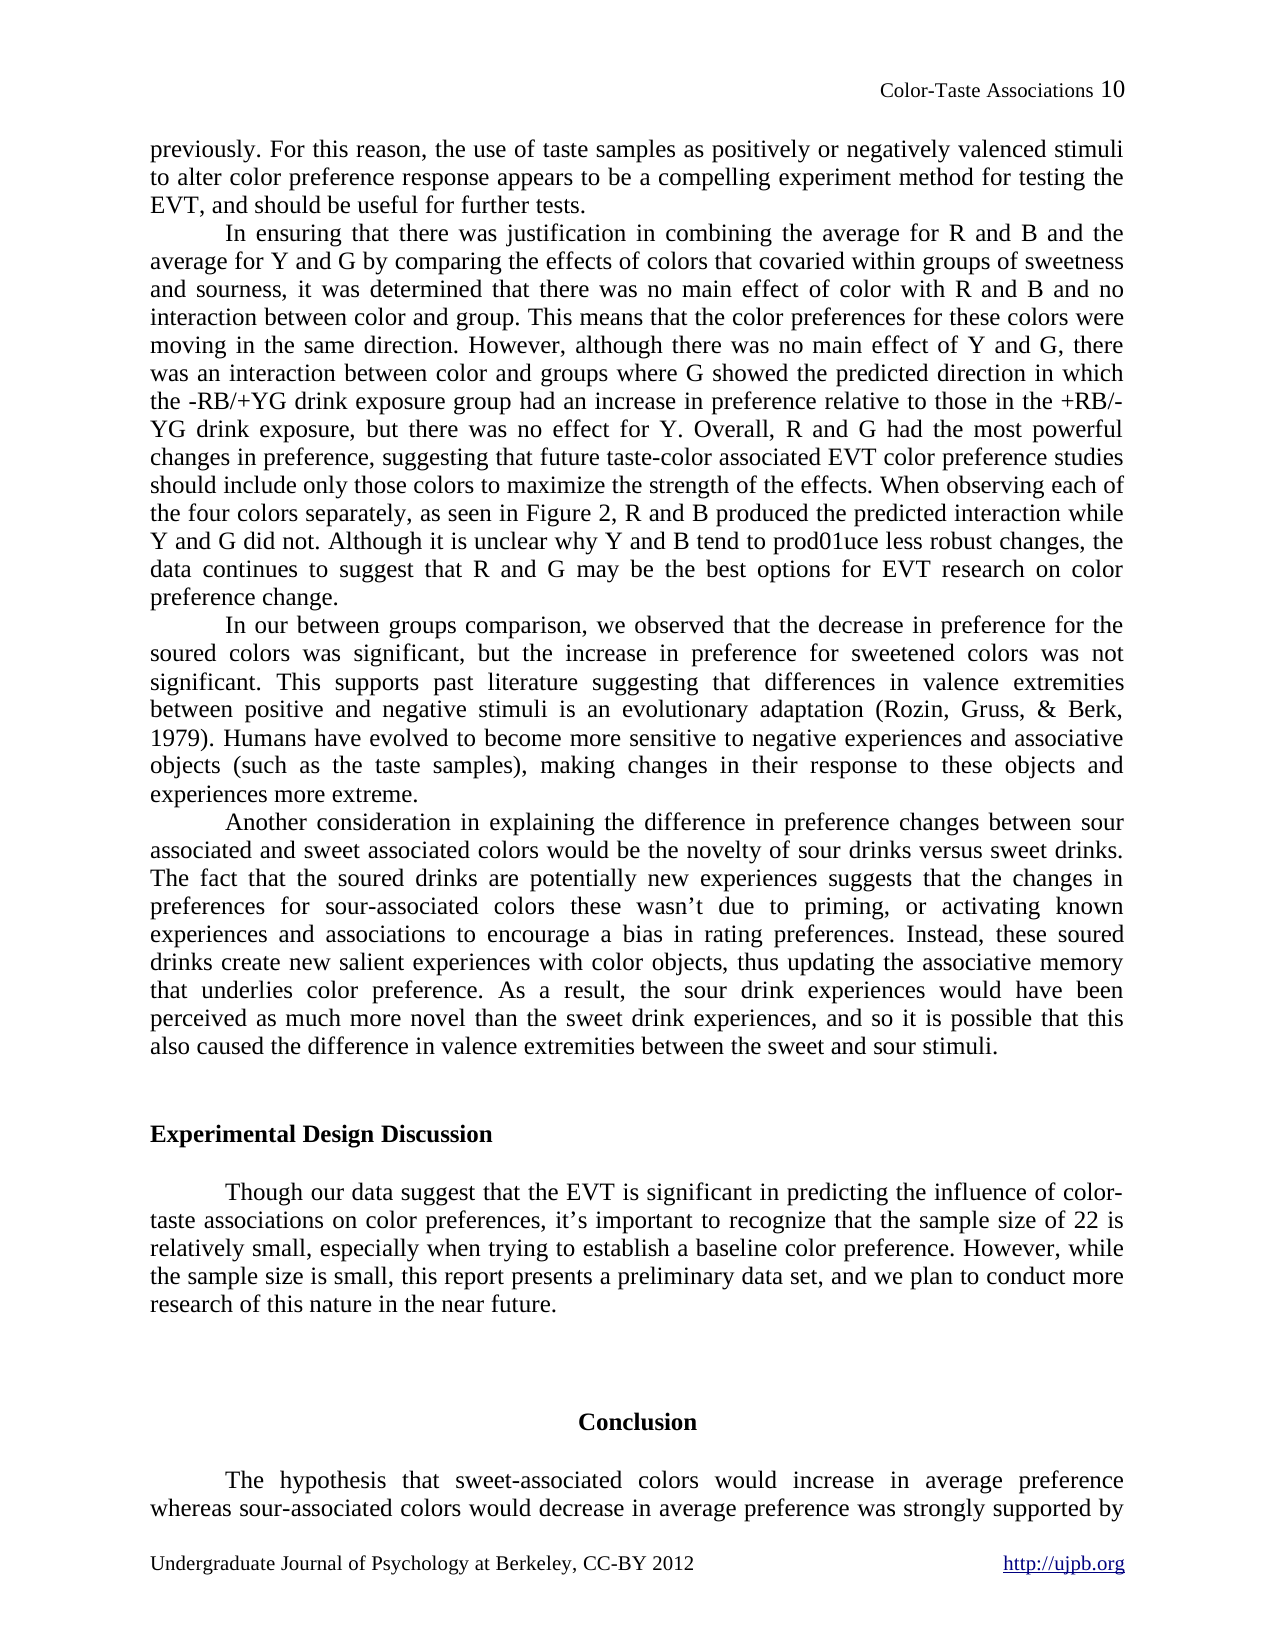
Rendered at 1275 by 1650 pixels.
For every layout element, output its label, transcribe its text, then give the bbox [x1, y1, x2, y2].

subtitle Experimental Design Discussion [150, 1120, 1125, 1148]
subtitle Conclusion [300, 1408, 975, 1436]
text In ensuring that there was justification in combining the average for R and B and the average for Y and G by comparing the effects of colors that covaried within groups of sweetness and sourness, it was determined that there was no main effect of color with R and B and no interaction between color and group. This means that the color preferences for these colors were moving in the same direction. However, although there was no main effect of Y and G, there was an interaction between color and groups where G showed the predicted direction in which the -RB/+YG drink exposure group had an increase in preference relative to those in the +RB/-YG drink exposure, but there was no effect for Y. Overall, R and G had the most powerful changes in preference, suggesting that future taste-color associated EVT color preference studies should include only those colors to maximize the strength of the effects. When observing each of the four colors separately, as seen in Figure 2, R and B produced the predicted interaction while Y and G did not. Although it is unclear why Y and B tend to prod01uce less robust changes, the data continues to suggest that R and G may be the best options for EVT research on color preference change. [150, 219, 1125, 611]
text Though our data suggest that the EVT is significant in predicting the influence of color-taste associations on color preferences, it’s important to recognize that the sample size of 22 is relatively small, especially when trying to establish a baseline color preference. However, while the sample size is small, this report presents a preliminary data set, and we plan to conduct more research of this nature in the near future. [150, 1178, 1125, 1318]
text The hypothesis that sweet-associated colors would increase in average preference whereas sour-associated colors would decrease in average preference was strongly supported by [150, 1466, 1125, 1522]
text Another consideration in explaining the difference in preference changes between sour associated and sweet associated colors would be the novelty of sour drinks versus sweet drinks. The fact that the soured drinks are potentially new experiences suggests that the changes in preferences for sour-associated colors these wasn’t due to priming, or activating known experiences and associations to encourage a bias in rating preferences. Instead, these soured drinks create new salient experiences with color objects, thus updating the associative memory that underlies color preference. As a result, the sour drink experiences would have been perceived as much more novel than the sweet drink experiences, and so it is possible that this also caused the difference in valence extremities between the sweet and sour stimuli. [150, 807, 1125, 1060]
text In our between groups comparison, we observed that the decrease in preference for the soured colors was significant, but the increase in preference for sweetened colors was not significant. This supports past literature suggesting that differences in valence extremities between positive and negative stimuli is an evolutionary adaptation (Rozin, Gruss, & Berk, 1979). Humans have evolved to become more sensitive to negative experiences and associative objects (such as the taste samples), making changes in their response to these objects and experiences more extreme. [150, 611, 1125, 807]
text previously. For this reason, the use of taste samples as positively or negatively valenced stimuli to alter color preference response appears to be a compelling experiment method for testing the EVT, and should be useful for further tests. [150, 135, 1125, 219]
